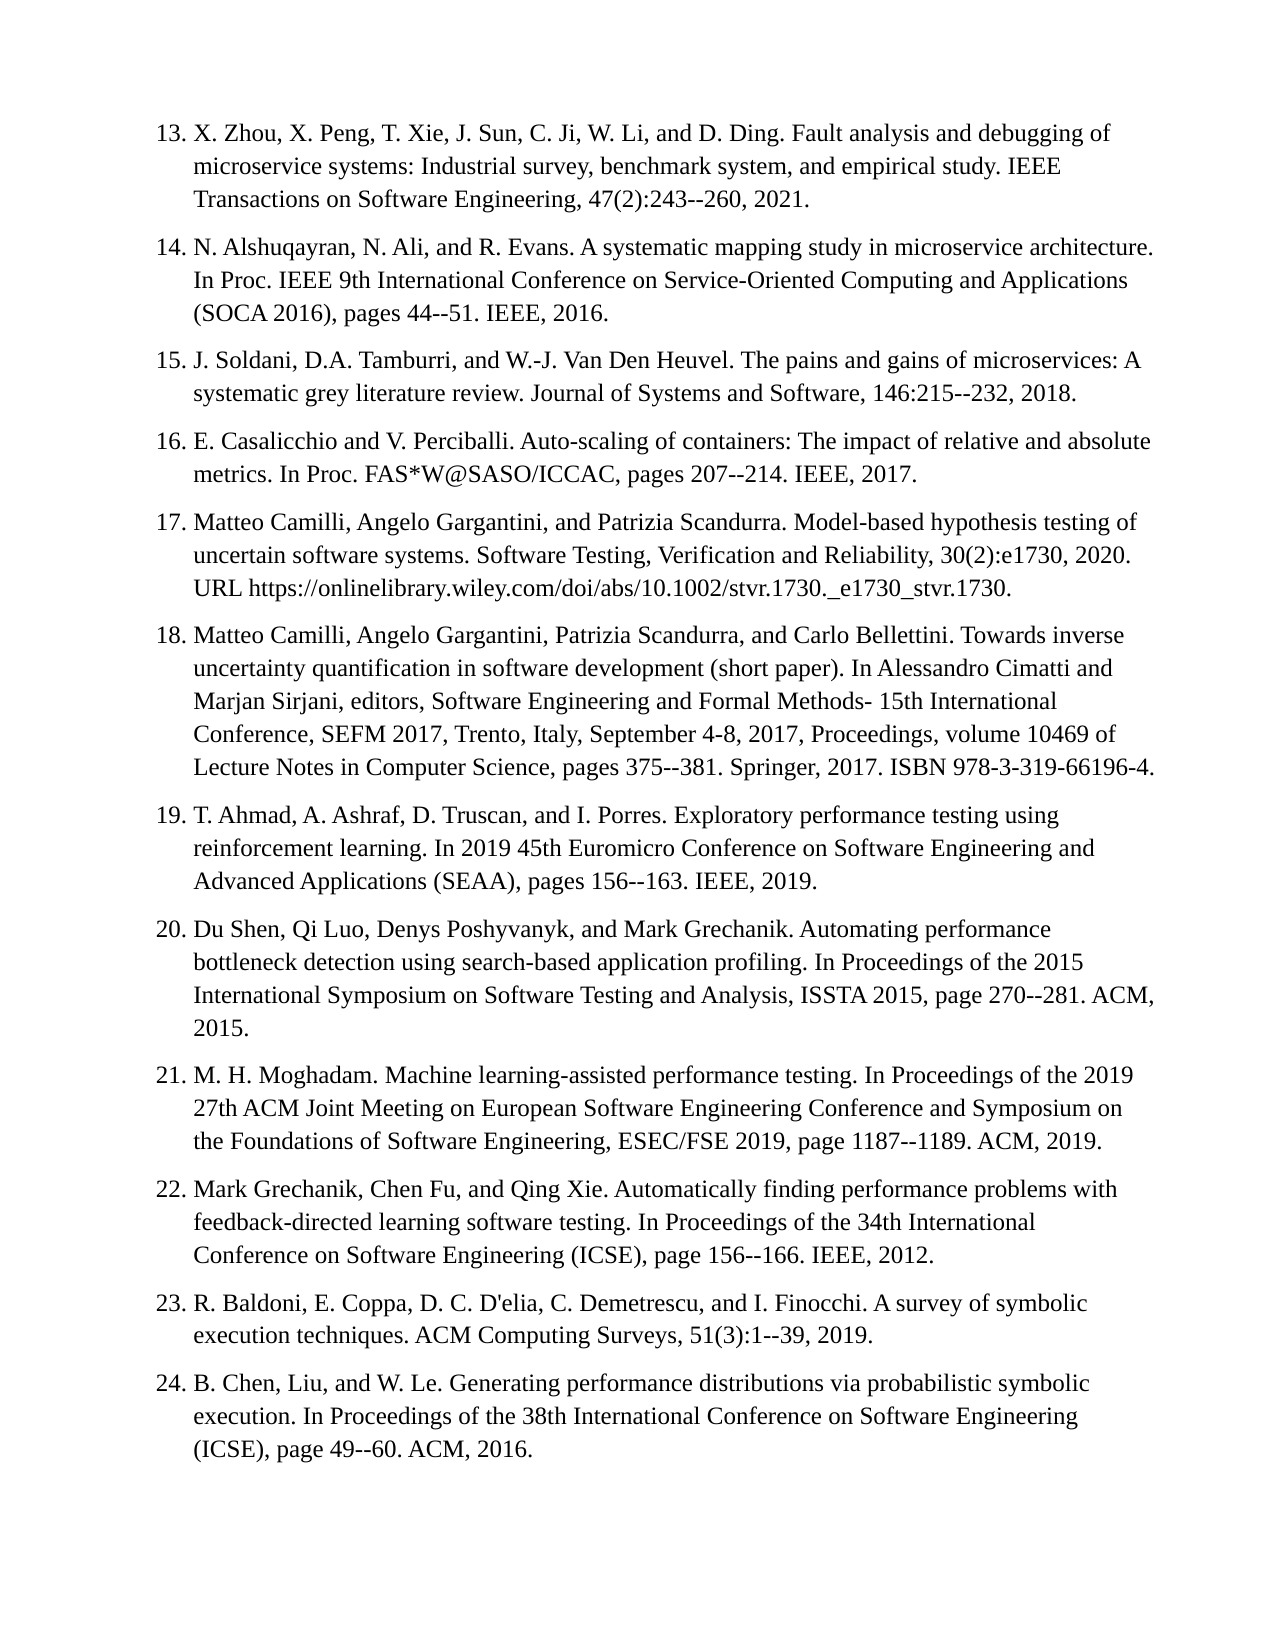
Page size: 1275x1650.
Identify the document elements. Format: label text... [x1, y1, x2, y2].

list J. Soldani, D.A. Tamburri, and W.-J. Van Den Heuvel. The pains and gains of microservices: A systematic grey literature review. Journal of Systems and Software, 146:215--232, 2018. [156, 345, 1157, 407]
list B. Chen, Liu, and W. Le. Generating performance distributions via probabilistic symbolic execution. In Proceedings of the 38th International Conference on Software Engineering (ICSE), page 49--60. ACM, 2016. [156, 1368, 1157, 1463]
list M. H. Moghadam. Machine learning-assisted performance testing. In Proceedings of the 2019 27th ACM Joint Meeting on European Software Engineering Conference and Symposium on the Foundations of Software Engineering, ESEC/FSE 2019, page 1187--1189. ACM, 2019. [156, 1060, 1157, 1155]
list T. Ahmad, A. Ashraf, D. Truscan, and I. Porres. Exploratory performance testing using reinforcement learning. In 2019 45th Euromicro Conference on Software Engineering and Advanced Applications (SEAA), pages 156--163. IEEE, 2019. [156, 800, 1157, 895]
list Matteo Camilli, Angelo Gargantini, Patrizia Scandurra, and Carlo Bellettini. Towards inverse uncertainty quantification in software development (short paper). In Alessandro Cimatti and Marjan Sirjani, editors, Software Engineering and Formal Methods- 15th International Conference, SEFM 2017, Trento, Italy, September 4-8, 2017, Proceedings, volume 10469 of Lecture Notes in Computer Science, pages 375--381. Springer, 2017. ISBN 978-3-319-66196-4. [156, 620, 1157, 781]
list Matteo Camilli, Angelo Gargantini, and Patrizia Scandurra. Model-based hypothesis testing of uncertain software systems. Software Testing, Verification and Reliability, 30(2):e1730, 2020. URL https://onlinelibrary.wiley.com/doi/abs/10.1002/stvr.1730._e1730_stvr.1730. [156, 507, 1157, 601]
list N. Alshuqayran, N. Ali, and R. Evans. A systematic mapping study in microservice architecture. In Proc. IEEE 9th International Conference on Service-Oriented Computing and Applications (SOCA 2016), pages 44--51. IEEE, 2016. [156, 232, 1157, 327]
list R. Baldoni, E. Coppa, D. C. D'elia, C. Demetrescu, and I. Finocchi. A survey of symbolic execution techniques. ACM Computing Surveys, 51(3):1--39, 2019. [156, 1288, 1157, 1349]
list Mark Grechanik, Chen Fu, and Qing Xie. Automatically finding performance problems with feedback-directed learning software testing. In Proceedings of the 34th International Conference on Software Engineering (ICSE), page 156--166. IEEE, 2012. [156, 1174, 1157, 1269]
list Du Shen, Qi Luo, Denys Poshyvanyk, and Mark Grechanik. Automating performance bottleneck detection using search-based application profiling. In Proceedings of the 2015 International Symposium on Software Testing and Analysis, ISSTA 2015, page 270--281. ACM, 2015. [156, 914, 1157, 1041]
list X. Zhou, X. Peng, T. Xie, J. Sun, C. Ji, W. Li, and D. Ding. Fault analysis and debugging of microservice systems: Industrial survey, benchmark system, and empirical study. IEEE Transactions on Software Engineering, 47(2):243--260, 2021. [156, 118, 1157, 213]
list E. Casalicchio and V. Perciballi. Auto-scaling of containers: The impact of relative and absolute metrics. In Proc. FAS*W@SASO/ICCAC, pages 207--214. IEEE, 2017. [156, 426, 1157, 488]
